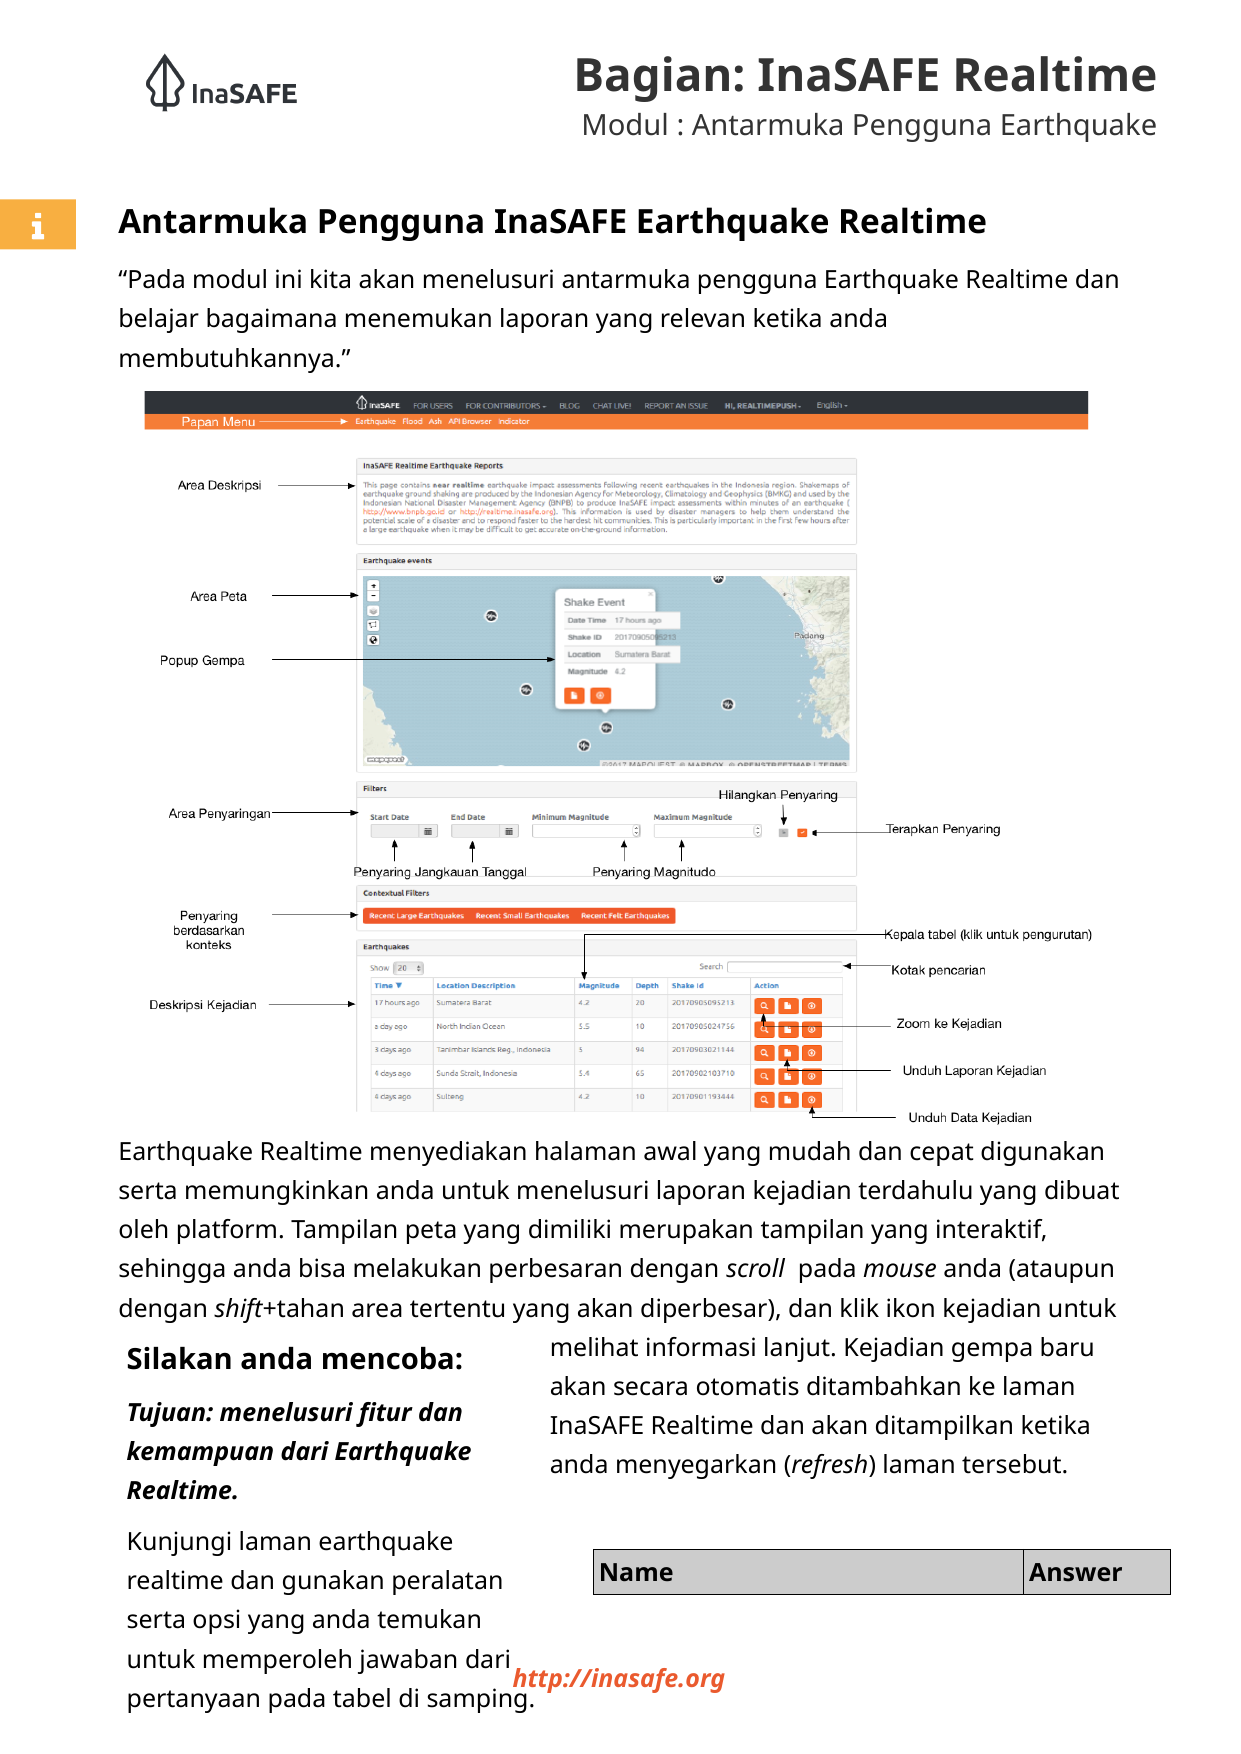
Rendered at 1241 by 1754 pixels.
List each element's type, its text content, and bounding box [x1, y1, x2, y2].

table_header Name [594, 1550, 1023, 1594]
subtitle Antarmuka Pengguna InaSAFE Earthquake Realtime [118, 198, 1122, 243]
text Earthquake Realtime menyediakan halaman awal yang mudah dan cepat digunakan serta memungkinkan anda untuk menelusuri laporan kejadian terdahulu yang dibuat oleh platform. Tampilan peta yang dimiliki merupakan tampilan yang interaktif, sehingga anda bisa melakukan perbesaran dengan scroll pada mouse anda (ataupun dengan shift+tahan area tertentu yang akan diperbesar), dan klik ikon kejadian untuk melihat informasi lanjut. Kejadian gempa baru akan secara otomatis ditambahkan ke laman InaSAFE Realtime dan akan ditampilkan ketika anda menyegarkan (refresh) laman tersebut. [118, 391, 1122, 1481]
picture [126, 35, 322, 131]
picture [144, 391, 1096, 1129]
text “Pada modul ini kita akan menelusuri antarmuka pengguna Earthquake Realtime dan belajar bagaimana menemukan laporan yang relevan ketika anda membutuhkannya.” [118, 262, 1122, 374]
table_header Answer [1024, 1550, 1170, 1594]
